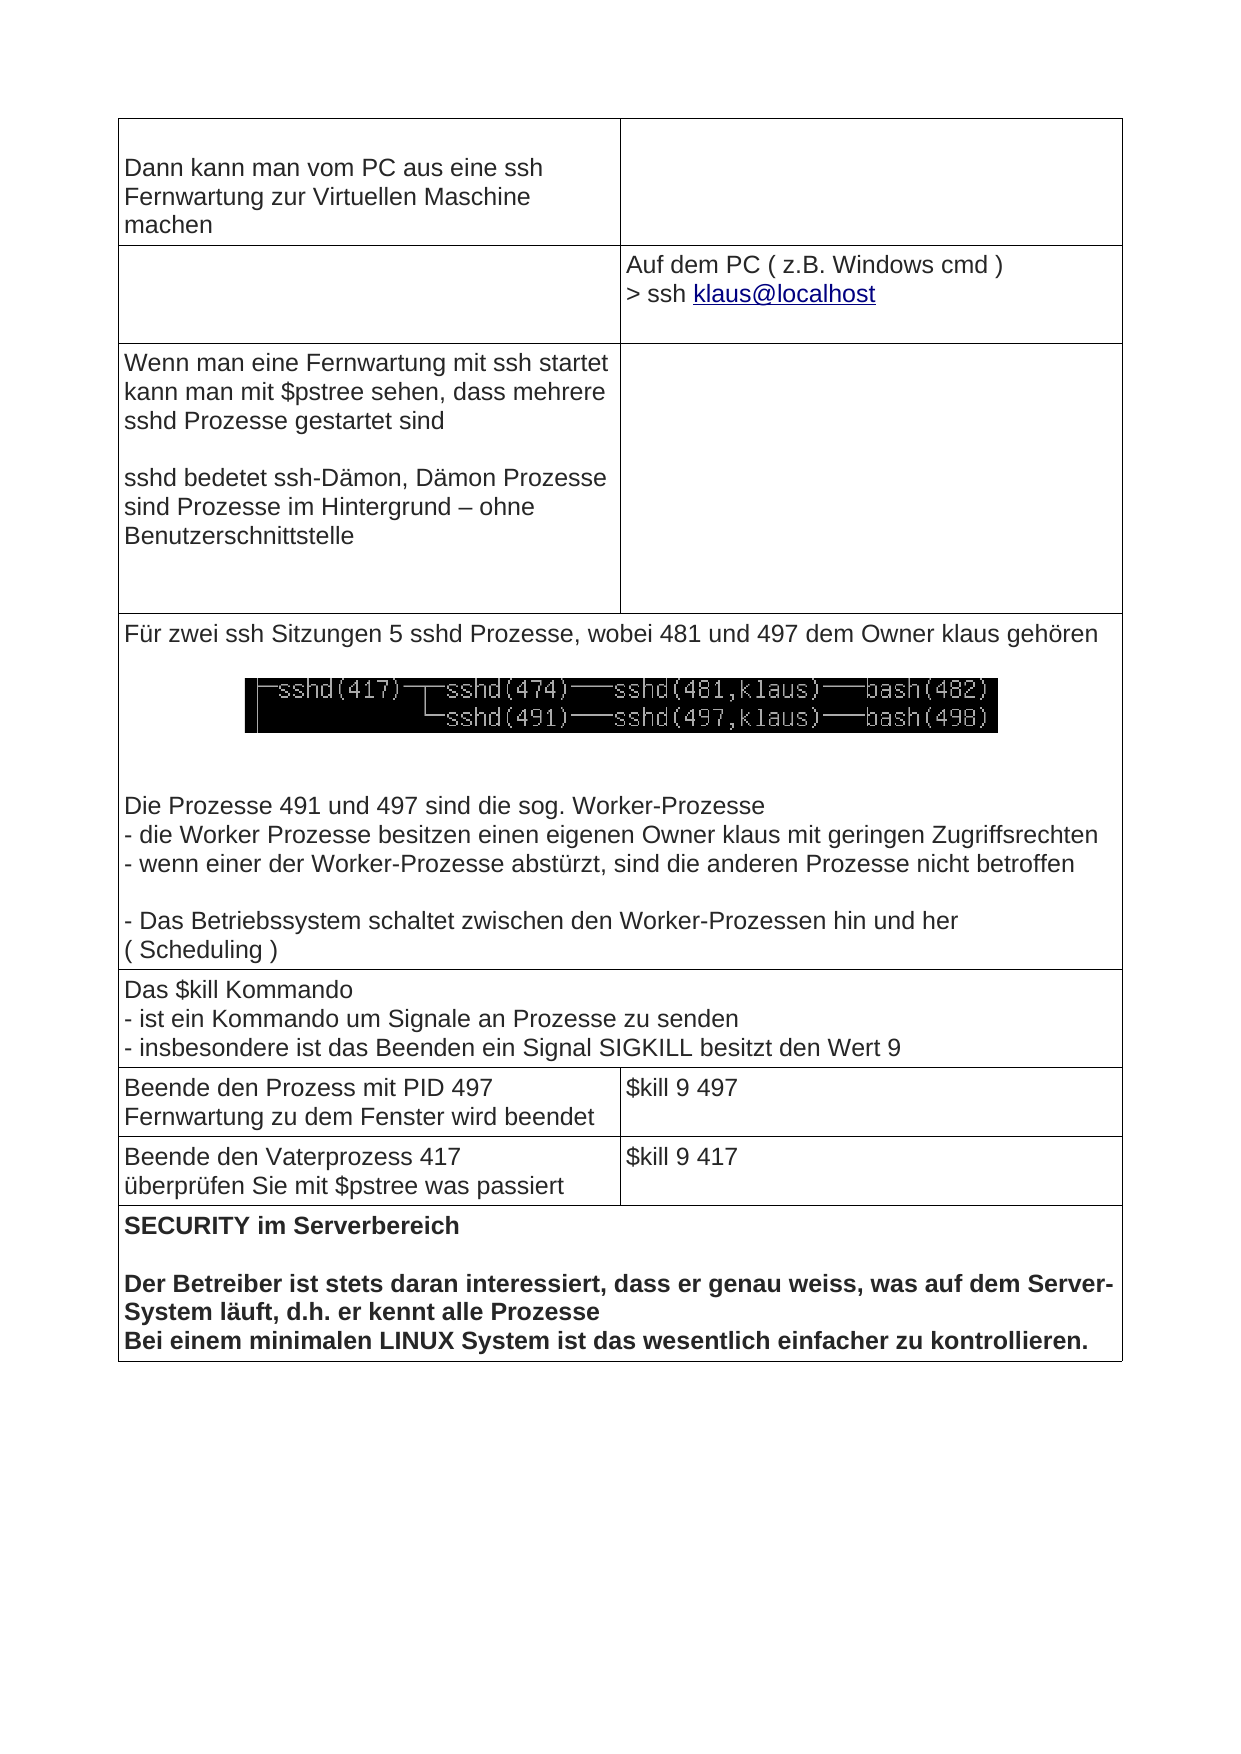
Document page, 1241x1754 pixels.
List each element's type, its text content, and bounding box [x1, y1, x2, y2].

table_cell Wenn man eine Fernwartung mit ssh startet kann man mit $pstree sehen, dass mehrere sshd Prozesse gestartet sind sshd bedetet ssh-Dämon, Dämon Prozesse sind Prozesse im Hintergrund – ohne Benutzerschnittstelle [119, 344, 620, 613]
table_cell Beende den Prozess mit PID 497 Fernwartung zu dem Fenster wird beendet [119, 1068, 620, 1136]
table_cell $kill 9 497 [621, 1068, 1122, 1136]
table_cell Das $kill Kommando - ist ein Kommando um Signale an Prozesse zu senden - insbesondere ist das Beenden ein Signal SIGKILL besitzt den Wert 9 [119, 970, 1122, 1067]
table_cell Auf dem PC ( z.B. Windows cmd ) > ssh klaus@localhost [621, 246, 1122, 342]
table_cell SECURITY im Serverbereich Der Betreiber ist stets daran interessiert, dass er genau weiss, was auf dem Server-System läuft, d.h. er kennt alle Prozesse Bei einem minimalen LINUX System ist das wesentlich einfacher zu kontrollieren. [119, 1206, 1122, 1361]
table_cell Beende den Vaterprozess 417 überprüfen Sie mit $pstree was passiert [119, 1137, 620, 1205]
table_cell [621, 119, 1122, 245]
table_cell Für zwei ssh Sitzungen 5 sshd Prozesse, wobei 481 und 497 dem Owner klaus gehören Die Prozesse 491 und 497 sind die sog. Worker-Prozesse - die Worker Prozesse besitzen einen eigenen Owner klaus mit geringen Zugriffsrechten - wenn einer der Worker-Prozesse abstürzt, sind die anderen Prozesse nicht betroffen - Das Betriebssystem schaltet zwischen den Worker-Prozessen hin und her ( Scheduling ) [119, 614, 1122, 969]
table_cell Dann kann man vom PC aus eine ssh Fernwartung zur Virtuellen Maschine machen [119, 119, 620, 245]
table_cell $kill 9 417 [621, 1137, 1122, 1205]
table_cell [119, 246, 620, 342]
picture [244, 678, 998, 733]
table_cell [621, 344, 1122, 613]
